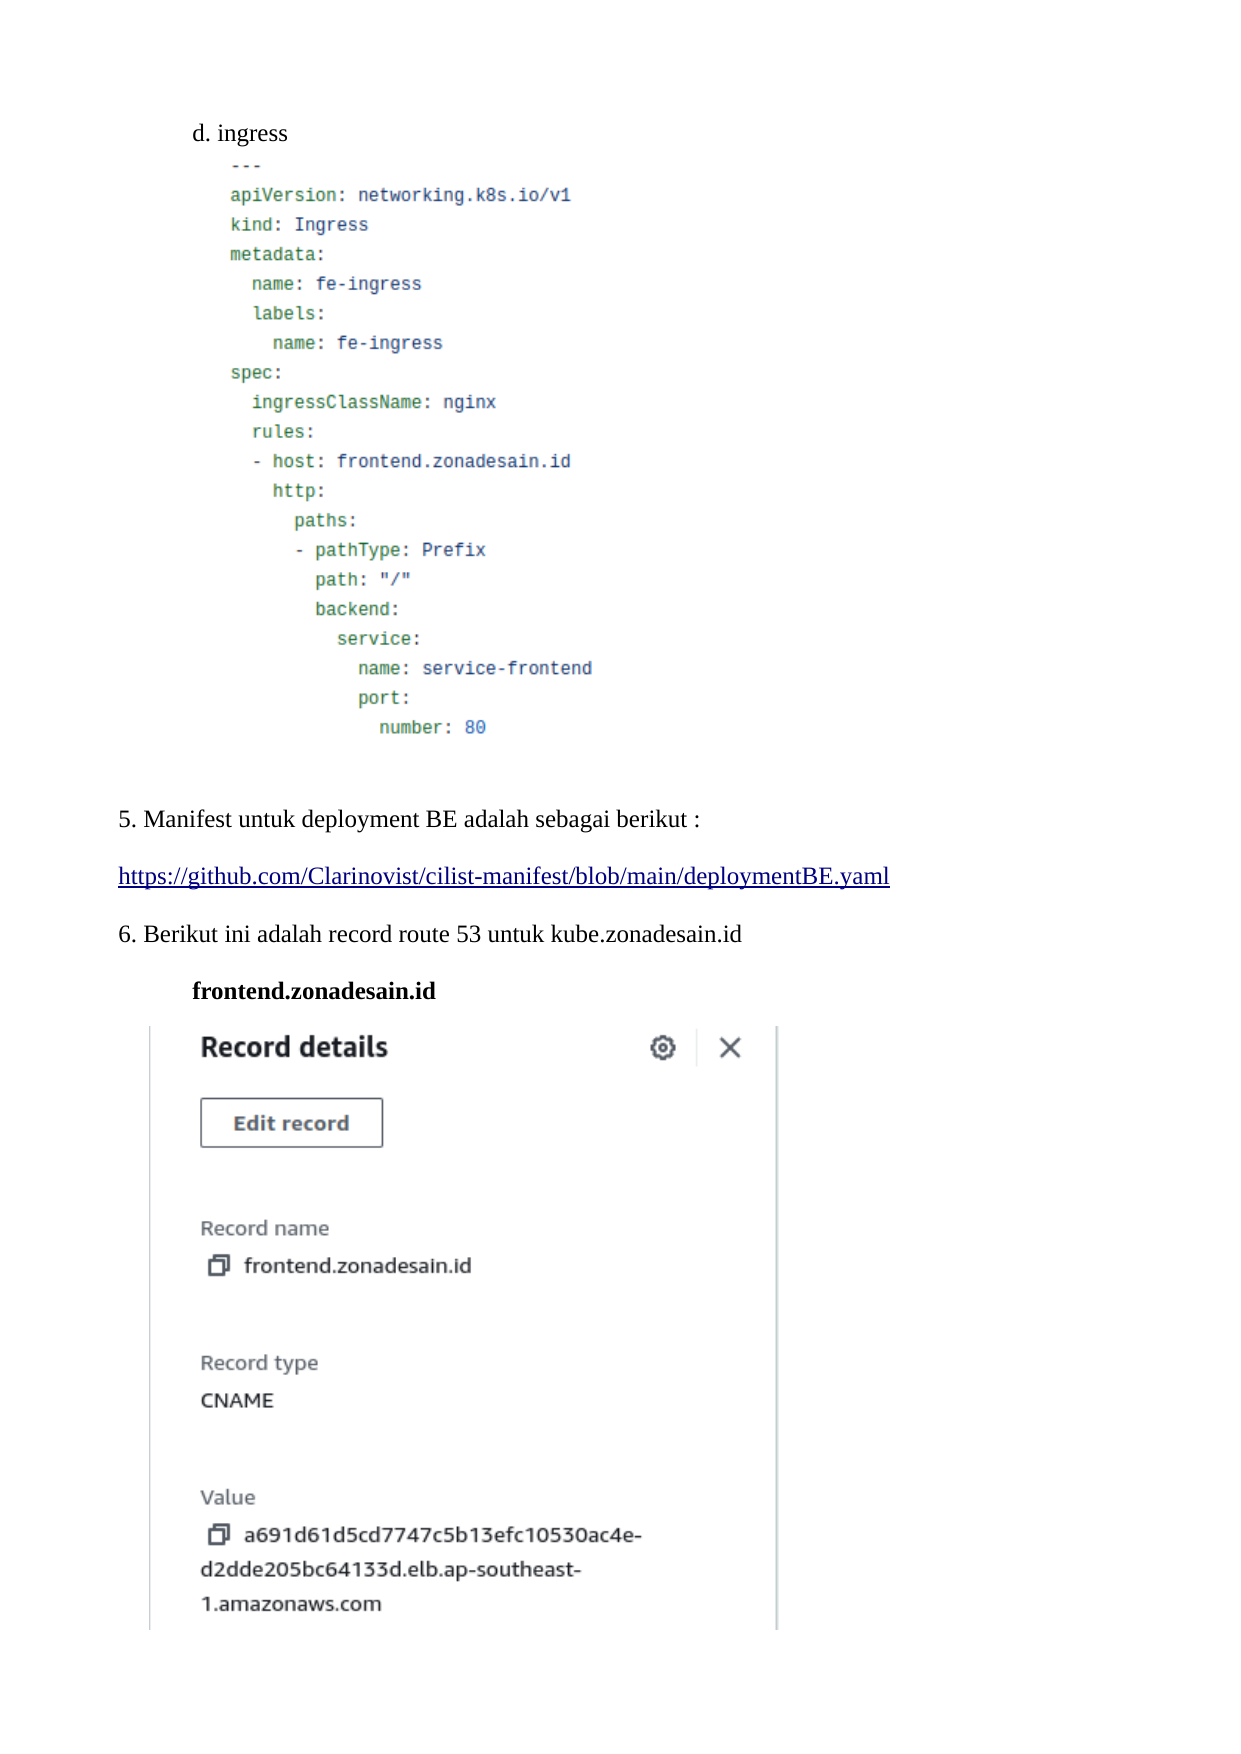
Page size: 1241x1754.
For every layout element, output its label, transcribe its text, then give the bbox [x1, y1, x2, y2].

text 5. Manifest untuk deployment BE adalah sebagai berikut : [118, 804, 1122, 833]
text 6. Berikut ini adalah record route 53 untuk kube.zonadesain.id [118, 919, 1122, 948]
picture [149, 1026, 779, 1630]
text d. ingress [118, 118, 1122, 147]
text https://github.com/Clarinovist/cilist-manifest/blob/main/deploymentBE.yaml [118, 861, 1122, 890]
text frontend.zonadesain.id [118, 976, 1122, 1005]
picture [212, 154, 1028, 747]
